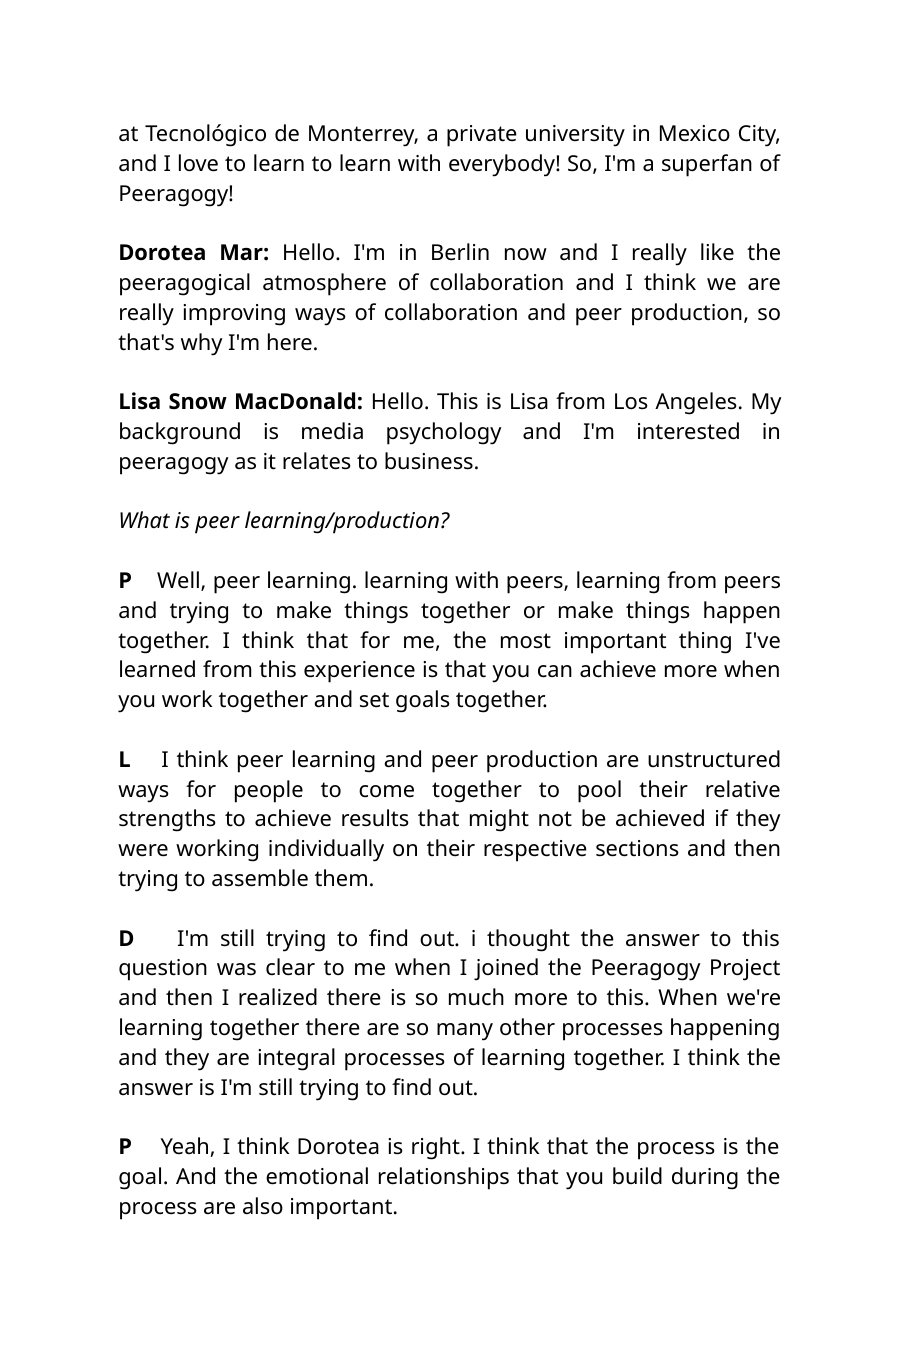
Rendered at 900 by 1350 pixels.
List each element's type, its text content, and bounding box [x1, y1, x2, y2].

text Lisa Snow MacDonald: Hello. This is Lisa from Los Angeles. My background is media psychology and I'm interested in peeragogy as it relates to business. [118, 386, 782, 476]
text L I think peer learning and peer production are unstructured ways for people to come together to pool their relative strengths to achieve results that might not be achieved if they were working individually on their respective sections and then trying to assemble them. [118, 744, 782, 893]
text What is peer learning/production? [118, 505, 782, 535]
text P Yeah, I think Dorotea is right. I think that the process is the goal. And the emotional relationships that you build during the process are also important. [118, 1131, 782, 1220]
text at Tecnológico de Monterrey, a private university in Mexico City, and I love to learn to learn with everybody! So, I'm a superfan of Peeragogy! [118, 118, 782, 207]
text P Well, peer learning. learning with peers, learning from peers and trying to make things together or make things happen together. I think that for me, the most important thing I've learned from this experience is that you can achieve more when you work together and set goals together. [118, 565, 782, 714]
text D I'm still trying to find out. i thought the answer to this question was clear to me when I joined the Peeragogy Project and then I realized there is so much more to this. When we're learning together there are so many other processes happening and they are integral processes of learning together. I think the answer is I'm still trying to find out. [118, 922, 782, 1101]
text Dorotea Mar: Hello. I'm in Berlin now and I really like the peeragogical atmosphere of collaboration and I think we are really improving ways of collaboration and peer production, so that's why I'm here. [118, 237, 782, 356]
